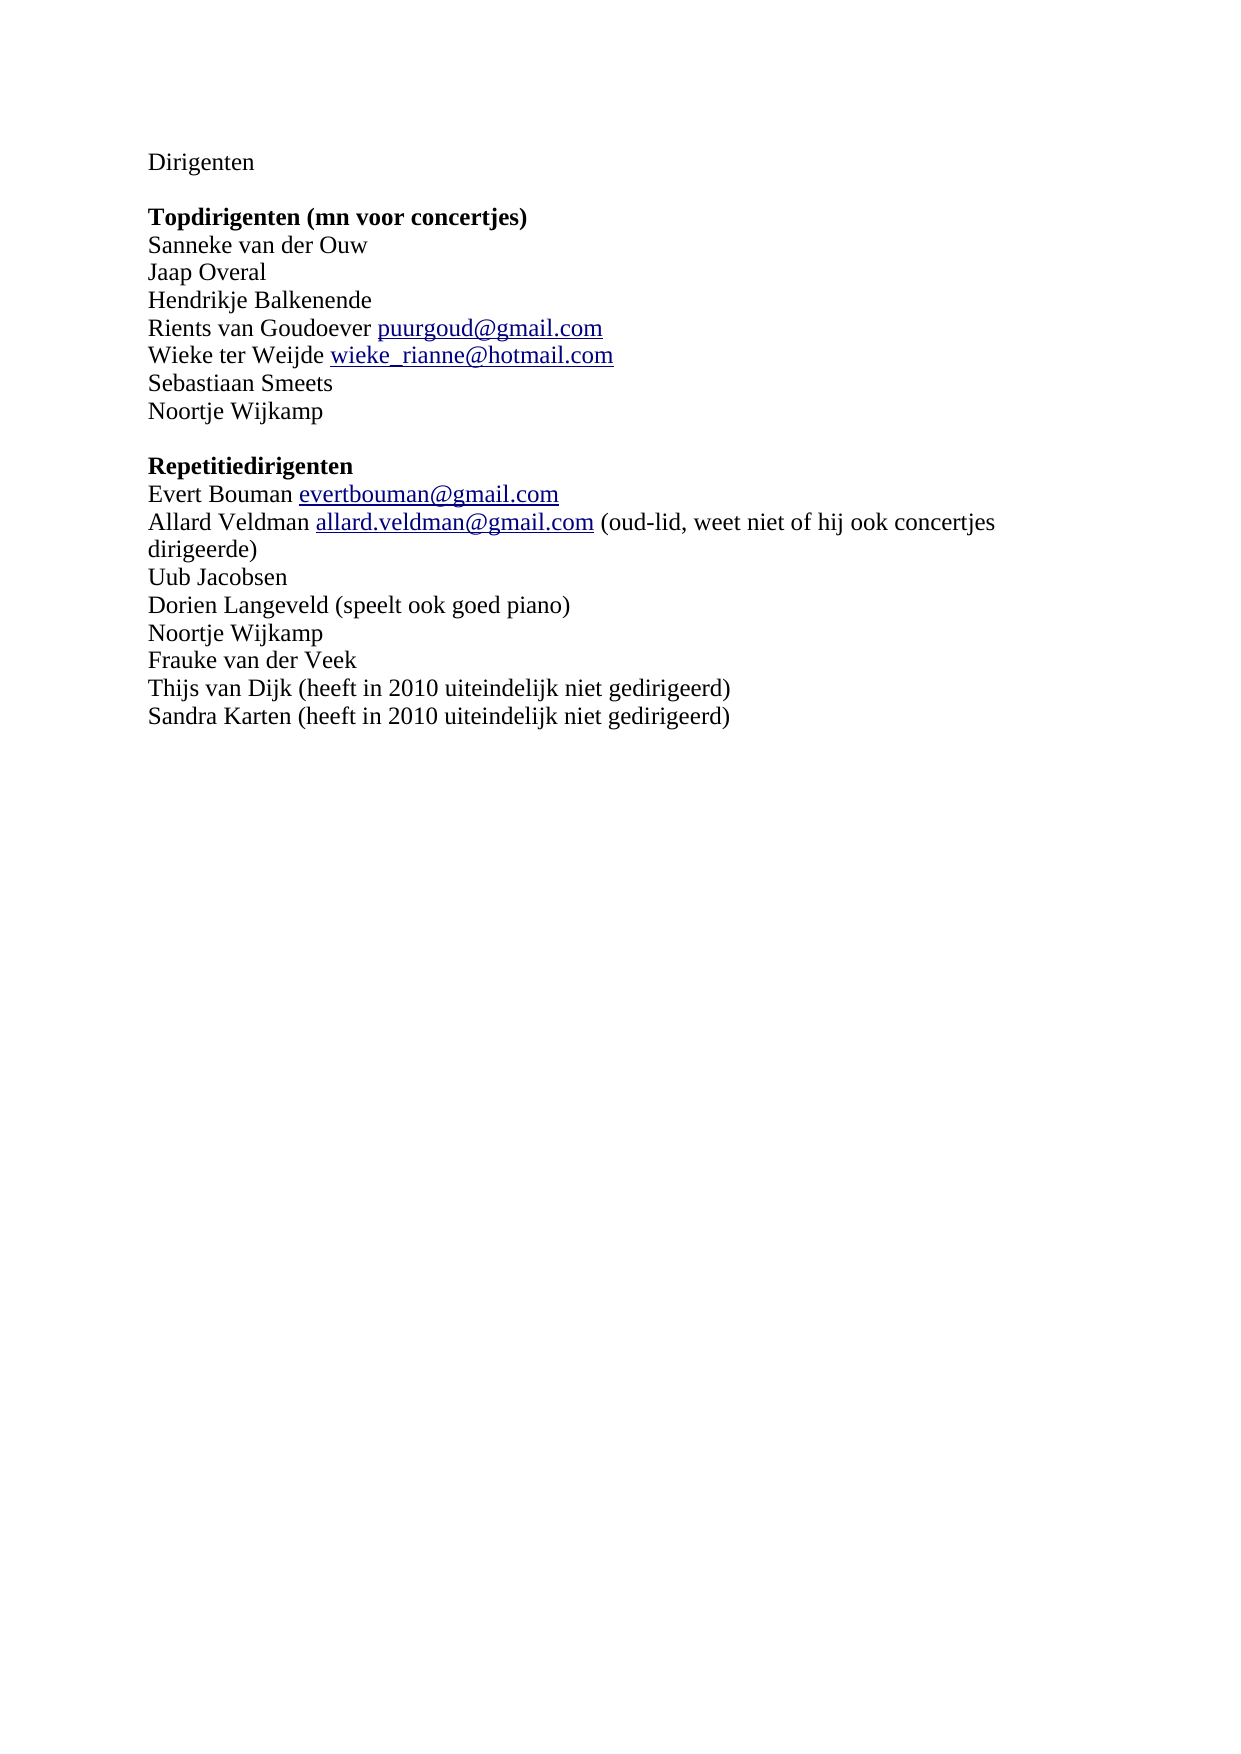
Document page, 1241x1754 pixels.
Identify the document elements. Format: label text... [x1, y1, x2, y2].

text Allard Veldman allard.veldman@gmail.com (oud-lid, weet niet of hij ook concertjes dirigeerde) [148, 508, 1093, 563]
text Hendrikje Balkenende [148, 286, 1093, 314]
text Dirigenten [148, 148, 1093, 175]
text Sandra Karten (heeft in 2010 uiteindelijk niet gedirigeerd) [148, 702, 1093, 729]
text Noortje Wijkamp [148, 397, 1093, 425]
text Sanneke van der Ouw [148, 231, 1093, 258]
text Frauke van der Veek [148, 646, 1093, 674]
text Wieke ter Weijde wieke_rianne@hotmail.com [148, 342, 1093, 369]
text Jaap Overal [148, 258, 1093, 286]
text Rients van Goudoever puurgoud@gmail.com [148, 314, 1093, 342]
text Sebastiaan Smeets [148, 369, 1093, 397]
text Dorien Langeveld (speelt ook goed piano) [148, 591, 1093, 619]
text Thijs van Dijk (heeft in 2010 uiteindelijk niet gedirigeerd) [148, 674, 1093, 702]
text Topdirigenten (mn voor concertjes) [148, 203, 1093, 231]
text Evert Bouman evertbouman@gmail.com [148, 480, 1093, 508]
text Uub Jacobsen [148, 563, 1093, 591]
text Noortje Wijkamp [148, 619, 1093, 646]
subtitle Repetitiedirigenten [148, 452, 1093, 480]
